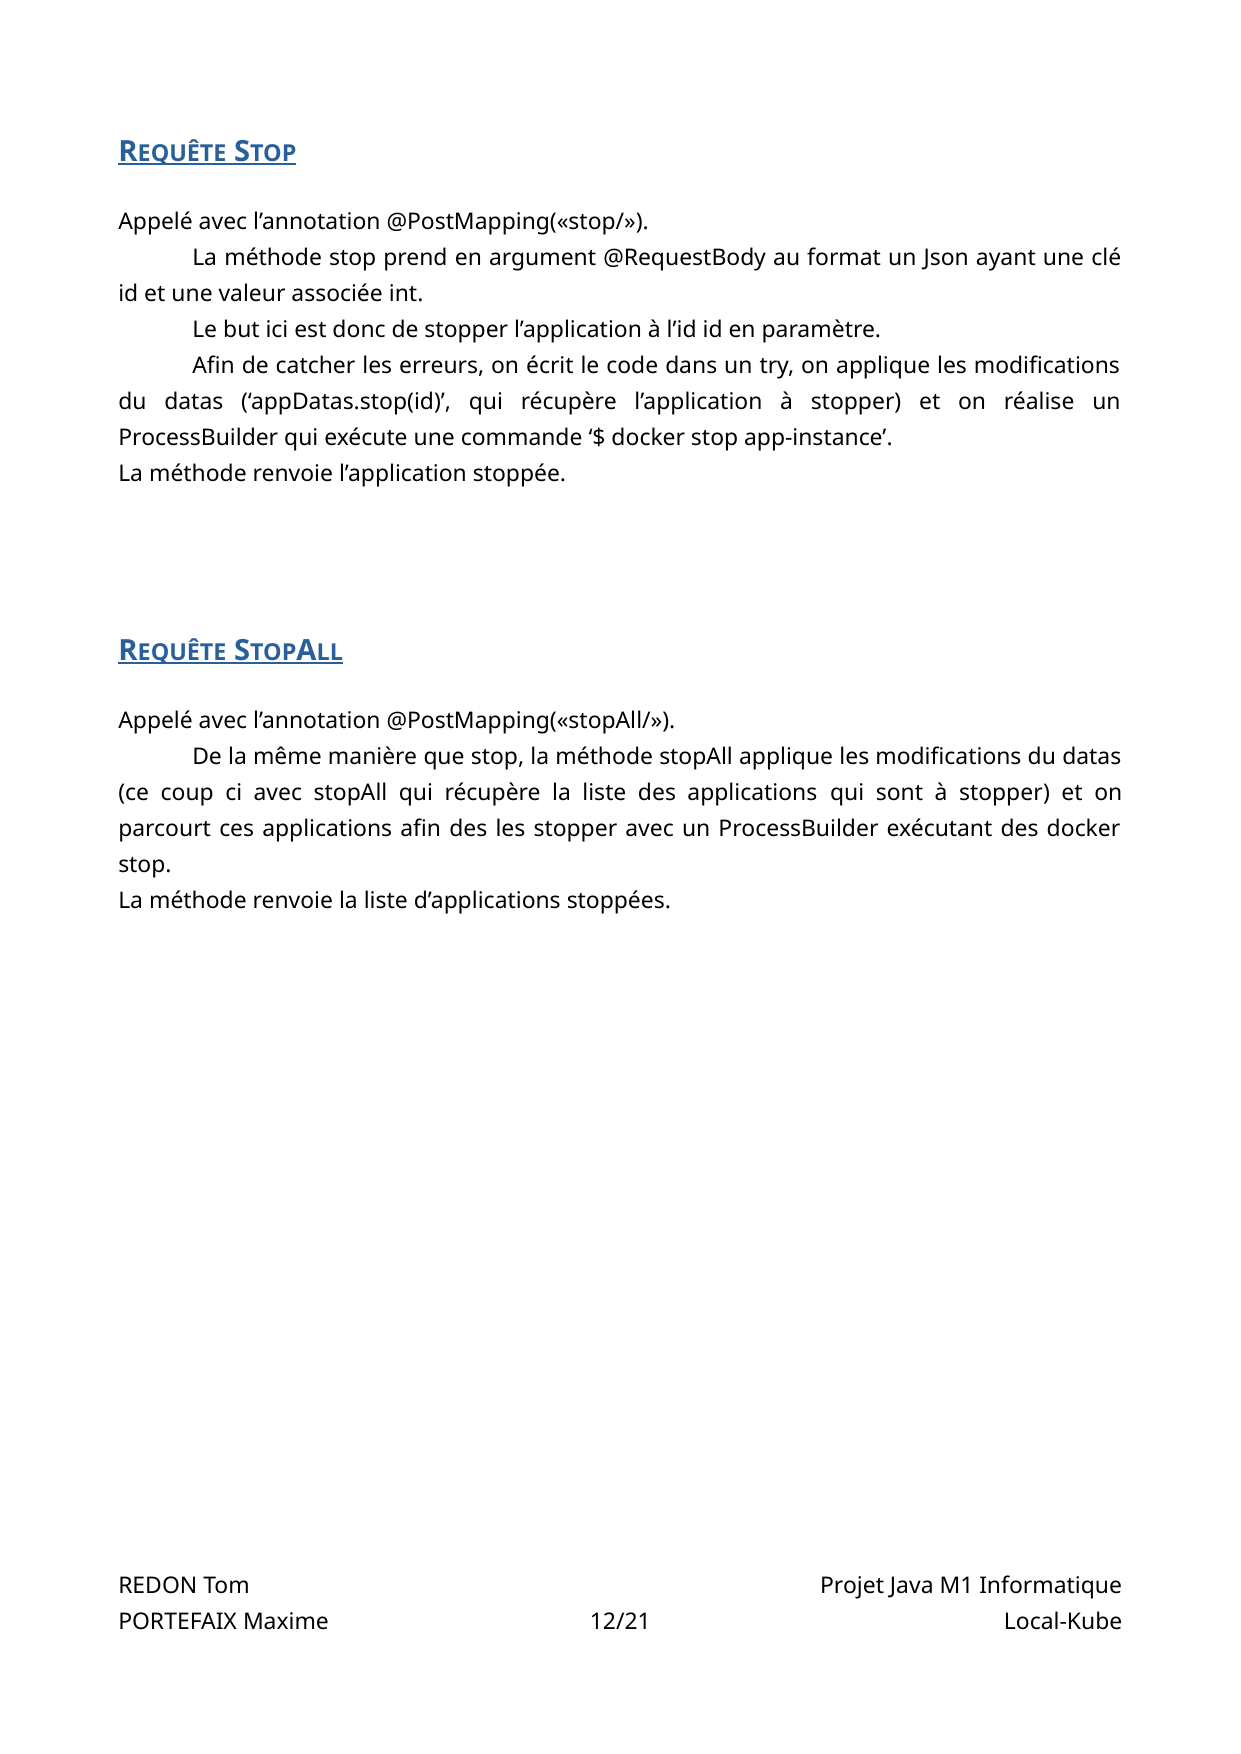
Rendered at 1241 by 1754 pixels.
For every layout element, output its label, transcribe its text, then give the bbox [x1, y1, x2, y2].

text La méthode stop prend en argument @RequestBody au format un Json ayant une clé id et une valeur associée int. [118, 241, 1122, 308]
text La méthode renvoie la liste d’applications stoppées. [118, 883, 1122, 915]
text Appelé avec l’annotation @PostMapping(«stopAll/»). [118, 704, 1122, 735]
text Le but ici est donc de stopper l’application à l’id id en paramètre. [118, 313, 1122, 344]
subtitle Requête Stop [118, 130, 1122, 169]
text Appelé avec l’annotation @PostMapping(«stop/»). [118, 205, 1122, 236]
text Afin de catcher les erreurs, on écrit le code dans un try, on applique les modifications du datas (‘appDatas.stop(id)’, qui récupère l’application à stopper) et on réalise un ProcessBuilder qui exécute une commande ‘$ docker stop app-instance’. [118, 349, 1122, 452]
text De la même manière que stop, la méthode stopAll applique les modifications du datas (ce coup ci avec stopAll qui récupère la liste des applications qui sont à stopper) et on parcourt ces applications afin des les stopper avec un ProcessBuilder exécutant des docker stop. [118, 740, 1122, 879]
subtitle Requête StopAll [118, 629, 1122, 668]
text La méthode renvoie l’application stoppée. [118, 457, 1122, 488]
